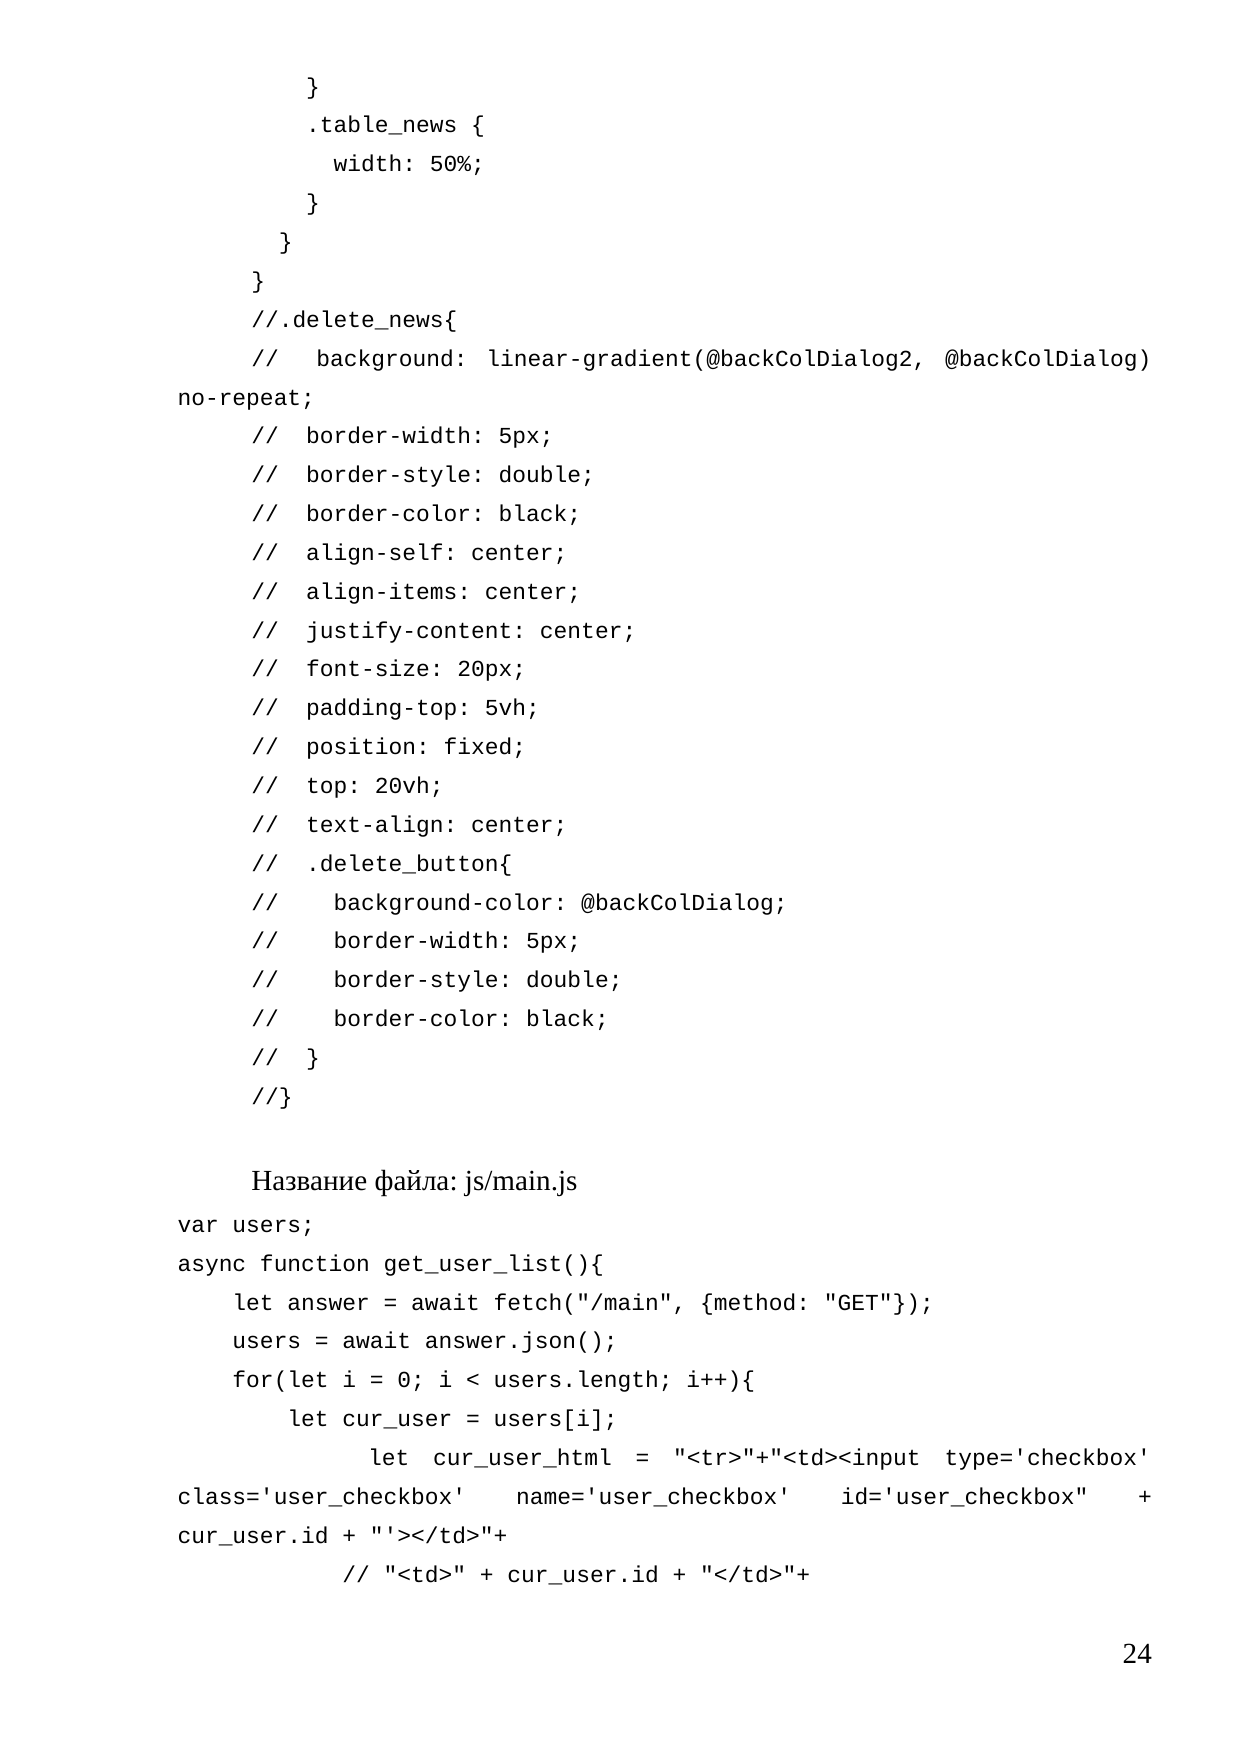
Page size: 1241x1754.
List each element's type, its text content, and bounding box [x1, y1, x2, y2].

text // top: 20vh; [177, 774, 1152, 800]
text let cur_user_html = "<tr>"+"<td><input type='checkbox' class='user_checkbox' name='user_checkbox' id='user_checkbox" + cur_user.id + "'></td>"+ [177, 1446, 1152, 1550]
text let answer = await fetch("/main", {method: "GET"}); [177, 1291, 1152, 1317]
text } [177, 75, 1152, 101]
text width: 50%; [177, 153, 1152, 179]
text var users; [177, 1213, 1152, 1239]
text let cur_user = users[i]; [177, 1407, 1152, 1433]
text async function get_user_list(){ [177, 1252, 1152, 1278]
text // background: linear-gradient(@backColDialog2, @backColDialog) no-repeat; [177, 347, 1152, 412]
text // padding-top: 5vh; [177, 697, 1152, 723]
text .table_news { [177, 114, 1152, 140]
text } [177, 230, 1152, 256]
text // align-self: center; [177, 541, 1152, 567]
text // text-align: center; [177, 813, 1152, 839]
text // border-color: black; [177, 502, 1152, 528]
text // align-items: center; [177, 580, 1152, 606]
text // border-width: 5px; [177, 425, 1152, 451]
text // border-color: black; [177, 1007, 1152, 1033]
text // border-style: double; [177, 969, 1152, 994]
text // background-color: @backColDialog; [177, 891, 1152, 917]
text users = await answer.json(); [177, 1330, 1152, 1356]
text // position: fixed; [177, 736, 1152, 761]
text // } [177, 1046, 1152, 1072]
text for(let i = 0; i < users.length; i++){ [177, 1369, 1152, 1394]
text } [177, 269, 1152, 295]
text //.delete_news{ [177, 308, 1152, 334]
text //} [177, 1085, 1152, 1111]
text } [177, 192, 1152, 217]
text // border-width: 5px; [177, 930, 1152, 956]
text // border-style: double; [177, 463, 1152, 489]
text // justify-content: center; [177, 619, 1152, 645]
text Название файла: js/main.js [177, 1163, 1152, 1196]
text // .delete_button{ [177, 852, 1152, 878]
text // "<td>" + cur_user.id + "</td>"+ [177, 1563, 1152, 1589]
text // font-size: 20px; [177, 658, 1152, 684]
